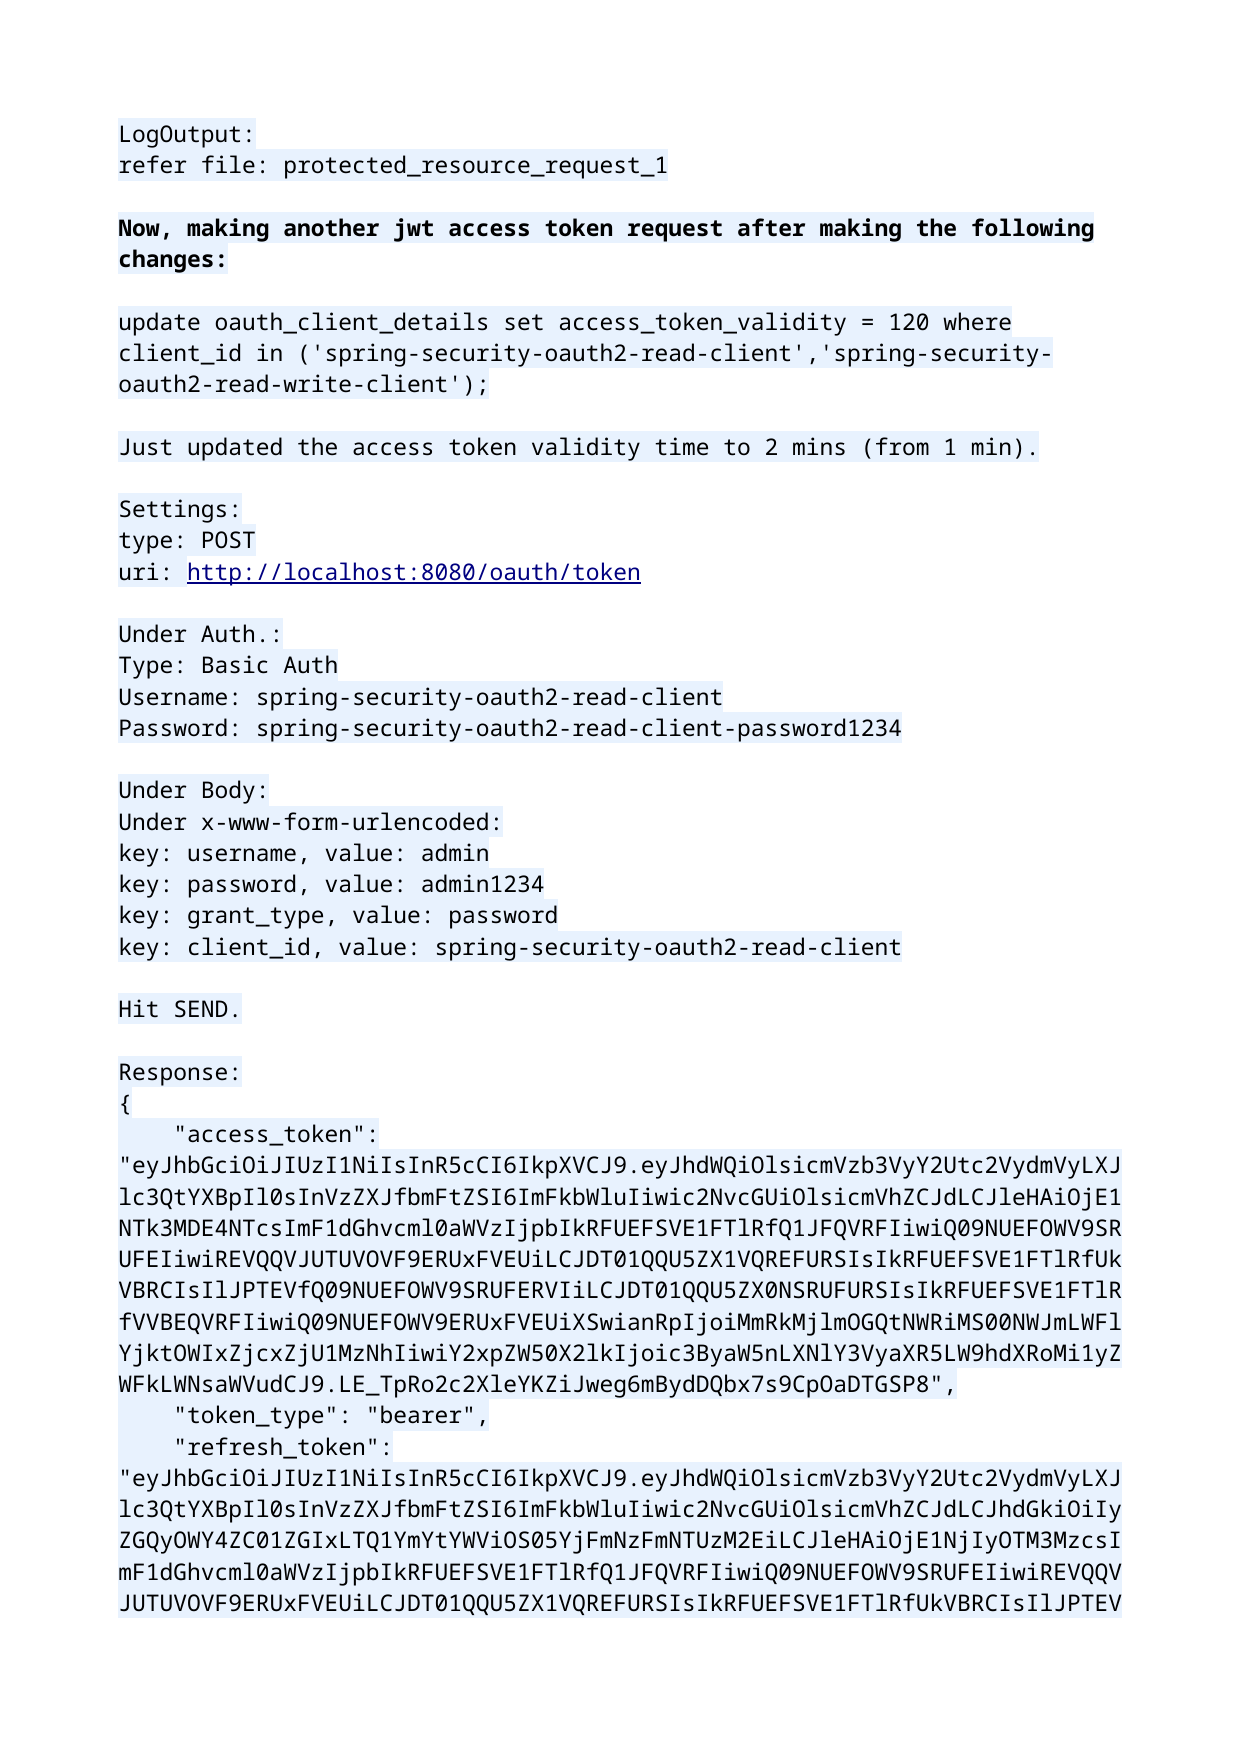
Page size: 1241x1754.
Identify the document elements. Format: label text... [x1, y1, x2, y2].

text Under Body: [118, 774, 1122, 806]
text key: username, value: admin [118, 837, 1122, 868]
text Username: spring-security-oauth2-read-client [118, 681, 1122, 712]
text key: client_id, value: spring-security-oauth2-read-client [118, 931, 1122, 962]
text { [118, 1087, 1122, 1118]
text uri: http://localhost:8080/oauth/token [118, 556, 1122, 587]
text Type: Basic Auth [118, 649, 1122, 681]
text "refresh_token": "eyJhbGciOiJIUzI1NiIsInR5cCI6IkpXVCJ9.eyJhdWQiOlsicmVzb3VyY2Utc2VydmVyLXJlc3QtYXBpIl0sInVzZXJfbmFtZSI6ImFkbWluIiwic2NvcGUiOlsicmVhZCJdLCJhdGkiOiIyZGQyOWY4ZC01ZGIxLTQ1YmYtYWViOS05YjFmNzFmNTUzM2EiLCJleHAiOjE1NjIyOTM3MzcsImF1dGhvcml0aWVzIjpbIkRFUEFSVE1FTlRfQ1JFQVRFIiwiQ09NUEFOWV9SRUFEIiwiREVQQVJUTUVOVF9ERUxFVEUiLCJDT01QQU5ZX1VQREFURSIsIkRFUEFSVE1FTlRfUkVBRCIsIlJPTEV [118, 1431, 1122, 1618]
text Response: [118, 1056, 1122, 1087]
text Under x-www-form-urlencoded: [118, 806, 1122, 837]
text LogOutput: [118, 118, 1122, 149]
text Under Auth.: [118, 618, 1122, 649]
text type: POST [118, 524, 1122, 556]
text Now, making another jwt access token request after making the following changes: [118, 212, 1122, 274]
text "token_type": "bearer", [118, 1399, 1122, 1431]
text key: grant_type, value: password [118, 899, 1122, 931]
text refer file: protected_resource_request_1 [118, 149, 1122, 181]
text Password: spring-security-oauth2-read-client-password1234 [118, 712, 1122, 743]
text Hit SEND. [118, 993, 1122, 1024]
text Just updated the access token validity time to 2 mins (from 1 min). [118, 431, 1122, 462]
text update oauth_client_details set access_token_validity = 120 where client_id in ('spring-security-oauth2-read-client','spring-security-oauth2-read-write-client'); [118, 306, 1122, 399]
text key: password, value: admin1234 [118, 868, 1122, 899]
text Settings: [118, 493, 1122, 524]
text "access_token": "eyJhbGciOiJIUzI1NiIsInR5cCI6IkpXVCJ9.eyJhdWQiOlsicmVzb3VyY2Utc2VydmVyLXJlc3QtYXBpIl0sInVzZXJfbmFtZSI6ImFkbWluIiwic2NvcGUiOlsicmVhZCJdLCJleHAiOjE1NTk3MDE4NTcsImF1dGhvcml0aWVzIjpbIkRFUEFSVE1FTlRfQ1JFQVRFIiwiQ09NUEFOWV9SRUFEIiwiREVQQVJUTUVOVF9ERUxFVEUiLCJDT01QQU5ZX1VQREFURSIsIkRFUEFSVE1FTlRfUkVBRCIsIlJPTEVfQ09NUEFOWV9SRUFERVIiLCJDT01QQU5ZX0NSRUFURSIsIkRFUEFSVE1FTlRfVVBEQVRFIiwiQ09NUEFOWV9ERUxFVEUiXSwianRpIjoiMmRkMjlmOGQtNWRiMS00NWJmLWFlYjktOWIxZjcxZjU1MzNhIiwiY2xpZW50X2lkIjoic3ByaW5nLXNlY3VyaXR5LW9hdXRoMi1yZWFkLWNsaWVudCJ9.LE_TpRo2c2XleYKZiJweg6mBydDQbx7s9CpOaDTGSP8", [118, 1118, 1122, 1399]
